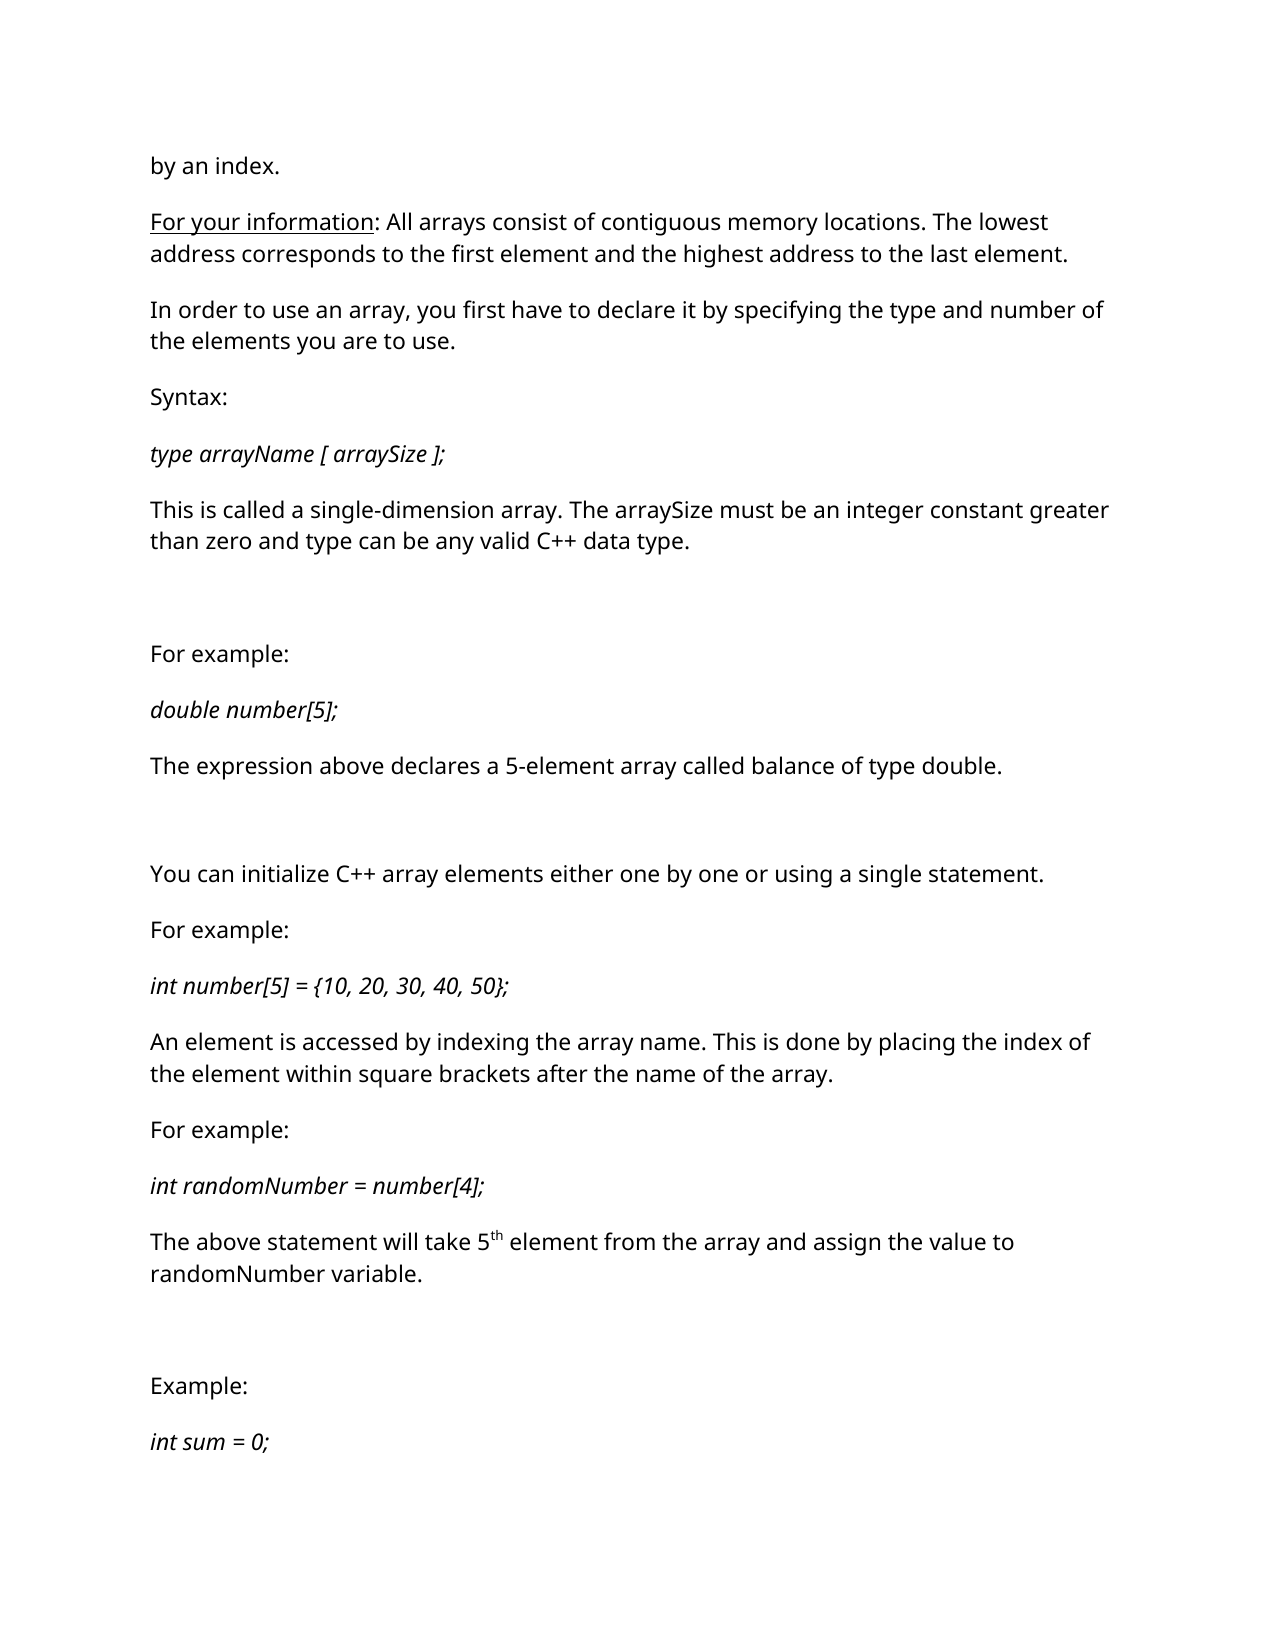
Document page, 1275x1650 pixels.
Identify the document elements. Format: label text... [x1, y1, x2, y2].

text For example: [150, 637, 1125, 669]
text The above statement will take 5th element from the array and assign the value to randomNumber variable. [150, 1226, 1125, 1289]
text by an index. [150, 150, 1125, 181]
text You can initialize C++ array elements either one by one or using a single statement. [150, 858, 1125, 889]
text Example: [150, 1370, 1125, 1401]
text type arrayName [ arraySize ]; [150, 437, 1125, 469]
text int randomNumber = number[4]; [150, 1170, 1125, 1201]
text int number[5] = {10, 20, 30, 40, 50}; [150, 970, 1125, 1001]
text Syntax: [150, 381, 1125, 412]
text int sum = 0; [150, 1426, 1125, 1458]
text For example: [150, 914, 1125, 945]
text The expression above declares a 5-element array called balance of type double. [150, 750, 1125, 781]
text For example: [150, 1114, 1125, 1145]
text double number[5]; [150, 694, 1125, 725]
text In order to use an array, you first have to declare it by specifying the type and number of the elements you are to use. [150, 294, 1125, 356]
text This is called a single-dimension array. The arraySize must be an integer constant greater than zero and type can be any valid C++ data type. [150, 494, 1125, 556]
text An element is accessed by indexing the array name. This is done by placing the index of the element within square brackets after the name of the array. [150, 1026, 1125, 1089]
text For your information: All arrays consist of contiguous memory locations. The lowest address corresponds to the first element and the highest address to the last element. [150, 206, 1125, 269]
